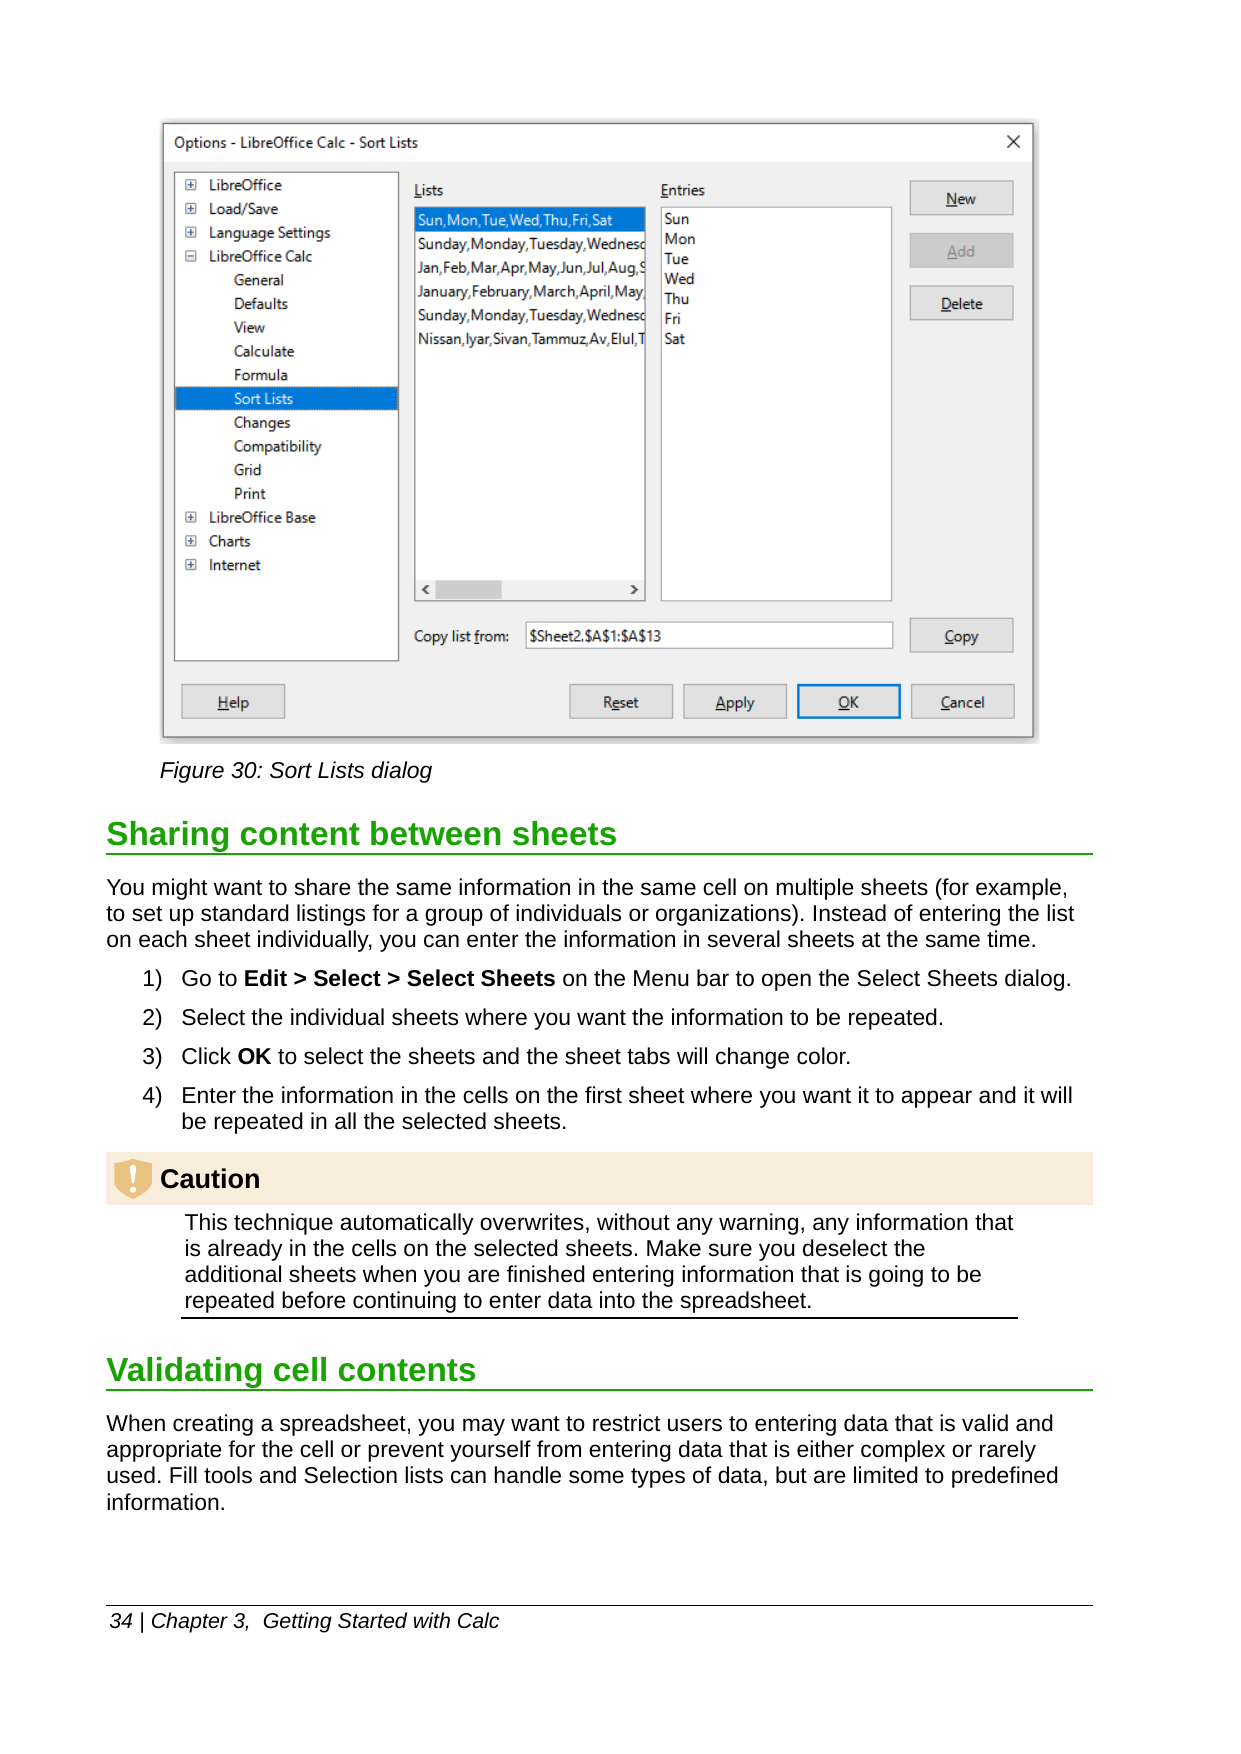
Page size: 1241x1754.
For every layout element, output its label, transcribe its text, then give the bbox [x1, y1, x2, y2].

list Enter the information in the cells on the first sheet where you want it to appear and it will be repeated in all the selected sheets. [162, 1082, 1093, 1134]
picture [159, 118, 1040, 744]
text This technique automatically overwrites, without any warning, any information that is already in the cells on the selected sheets. Make sure you deselect the additional sheets when you are finished entering information that is going to be repeated before continuing to enter data into the spreadsheet. [181, 1205, 1018, 1317]
text When creating a spreadsheet, you may want to restrict users to entering data that is valid and appropriate for the cell or prevent yourself from entering data that is either complex or rarely used. Fill tools and Selection lists can handle some types of data, but are limited to predefined information. [106, 1409, 1093, 1515]
list Select the individual sheets where you want the information to be repeated. [162, 1004, 1093, 1030]
text Figure 30: Sort Lists dialog [159, 757, 1039, 783]
list Click OK to select the sheets and the sheet tabs will change color. [162, 1043, 1093, 1069]
subtitle Validating cell contents [106, 1350, 1093, 1389]
subtitle Sharing content between sheets [106, 814, 1093, 853]
subtitle Caution [106, 1152, 1093, 1205]
text You might want to share the same information in the same cell on multiple sheets (for example, to set up standard listings for a group of individuals or organizations). Instead of entering the list on each sheet individually, you can enter the information in several sheets at the same time. [106, 873, 1093, 952]
list Go to Edit > Select > Select Sheets on the Menu bar to open the Select Sheets dialog. [162, 965, 1093, 991]
